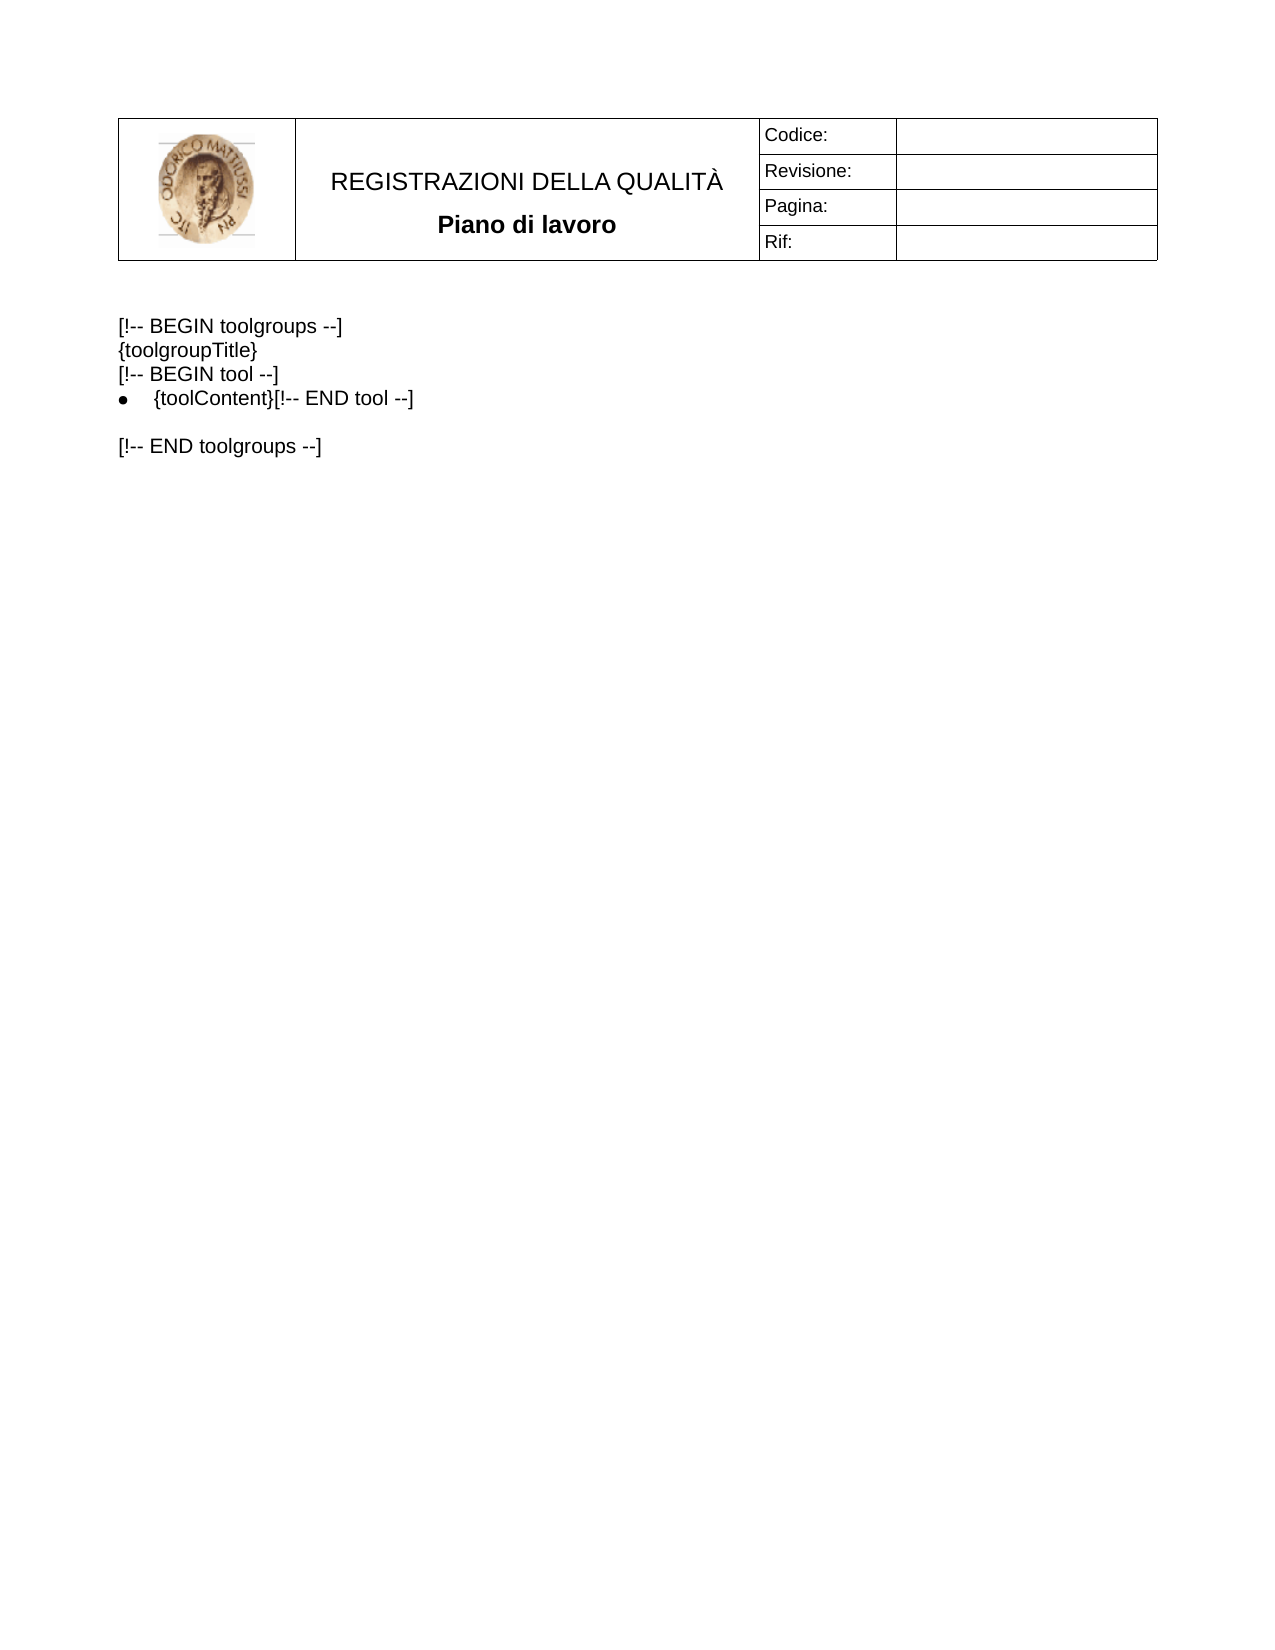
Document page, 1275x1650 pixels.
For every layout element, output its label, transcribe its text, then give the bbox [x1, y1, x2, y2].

text [!-- BEGIN tool --] [118, 362, 1157, 386]
text [!-- BEGIN toolgroups --] [118, 314, 1157, 338]
picture [158, 133, 255, 248]
text [!-- END toolgroups --] [118, 433, 1157, 457]
text  {toolContent}[!-- END tool --] [118, 386, 1157, 409]
text {toolgroupTitle} [118, 338, 1157, 362]
